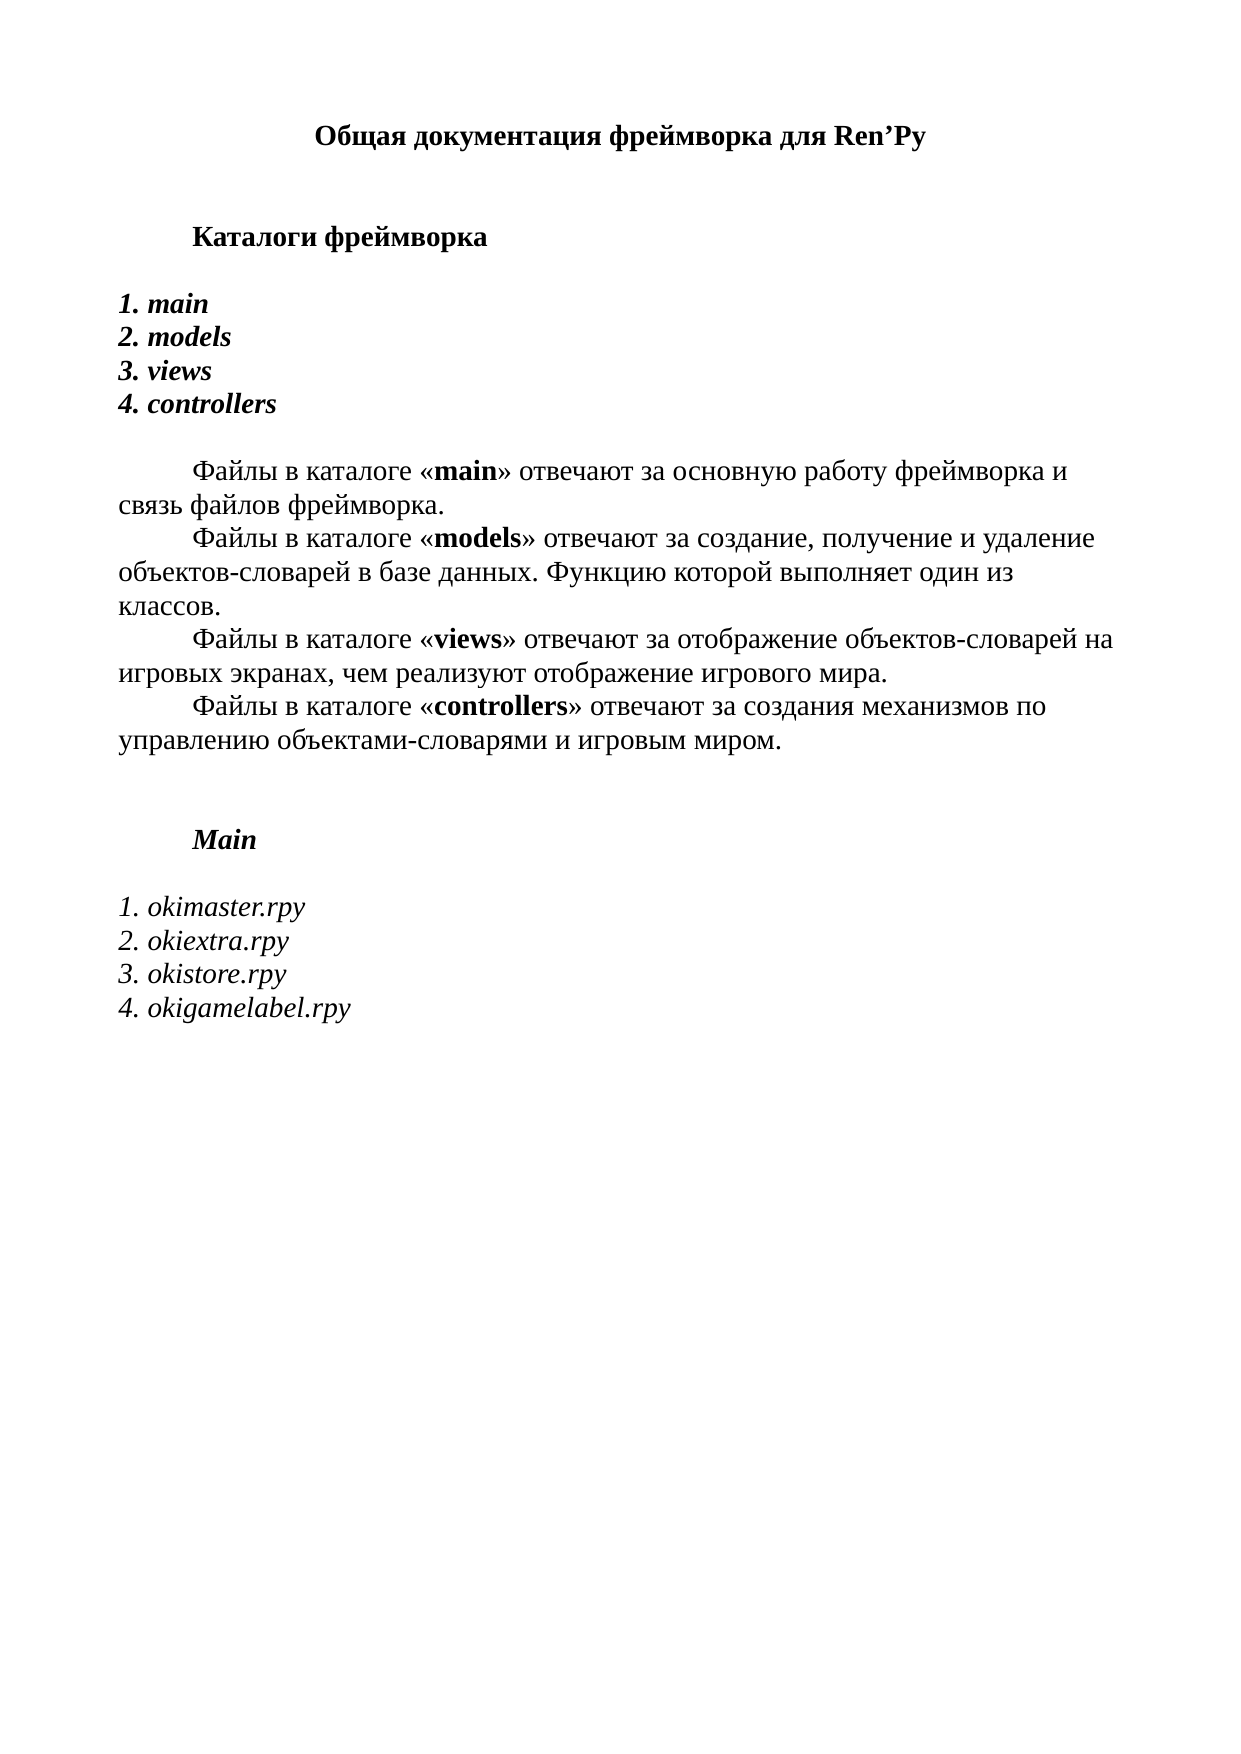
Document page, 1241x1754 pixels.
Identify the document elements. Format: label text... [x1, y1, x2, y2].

text Main [118, 822, 1122, 856]
text Общая документация фреймворка для Ren’Py [118, 118, 1122, 152]
text 1. main [118, 286, 1122, 319]
text Каталоги фреймворка [118, 219, 1122, 252]
text 2. okiextra.rpy [118, 923, 1122, 957]
text Файлы в каталоге «models» отвечают за создание, получение и удаление объектов-словарей в базе данных. Функцию которой выполняет один из классов. [118, 521, 1122, 621]
text 3. views [118, 353, 1122, 386]
text 1. okimaster.rpy [118, 889, 1122, 923]
text Файлы в каталоге «controllers» отвечают за создания механизмов по управлению объектами-словарями и игровым миром. [118, 688, 1122, 755]
text Файлы в каталоге «views» отвечают за отображение объектов-словарей на игровых экранах, чем реализуют отображение игрового мира. [118, 621, 1122, 688]
text 2. models [118, 319, 1122, 353]
text 4. okigamelabel.rpy [118, 990, 1122, 1024]
text 3. okistore.rpy [118, 957, 1122, 990]
text 4. controllers [118, 386, 1122, 420]
text Файлы в каталоге «main» отвечают за основную работу фреймворка и связь файлов фреймворка. [118, 453, 1122, 521]
